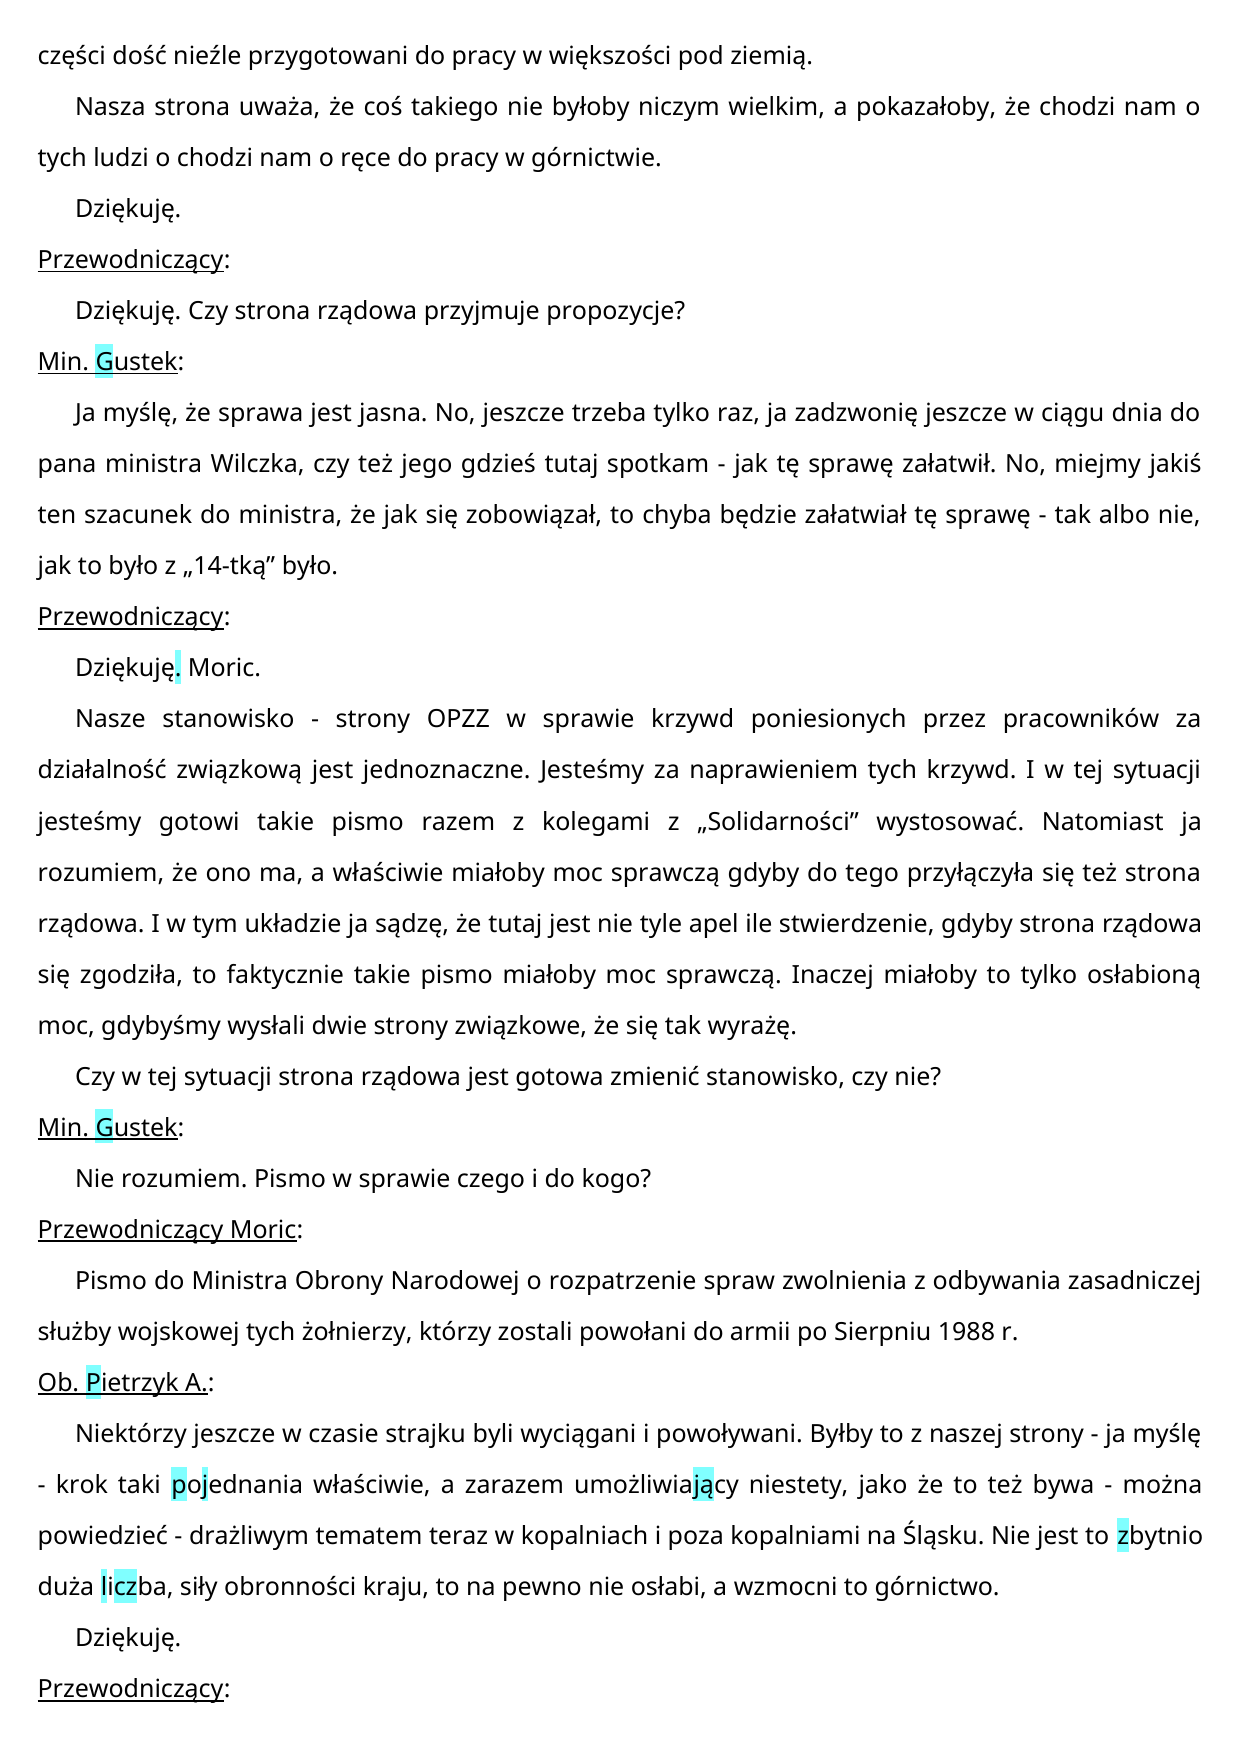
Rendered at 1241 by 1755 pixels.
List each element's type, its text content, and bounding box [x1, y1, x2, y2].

text części dość nieźle przygotowani do pracy w większości pod ziemią. [37, 37, 1203, 72]
text Dziękuję. [37, 1620, 1203, 1654]
text Ja myślę, że sprawa jest jasna. No, jeszcze trzeba tylko raz, ja zadzwonię jeszcze w ciągu dnia do pana ministra Wilczka, czy też jego gdzieś tutaj spotkam - jak tę sprawę załatwił. No, miejmy jakiś ten szacunek do ministra, że jak się zobowiązał, to chyba będzie załatwiał tę sprawę - tak albo nie, jak to było z „14-tką” było. [37, 395, 1203, 582]
text Nasza strona uważa, że coś takiego nie byłoby niczym wielkim, a pokazałoby, że chodzi nam o tych ludzi o chodzi nam o ręce do pracy w górnictwie. [37, 88, 1203, 174]
text Czy w tej sytuacji strona rządowa jest gotowa zmienić stanowisko, czy nie? [37, 1058, 1203, 1092]
text Pismo do Ministra Obrony Narodowej o rozpatrzenie spraw zwolnienia z odbywania zasadniczej służby wojskowej tych żołnierzy, którzy zostali powołani do armii po Sierpniu 1988 r. [37, 1262, 1203, 1348]
text Nie rozumiem. Pismo w sprawie czego i do kogo? [37, 1160, 1203, 1194]
text Przewodniczący: [37, 1671, 1203, 1705]
text Min. Gustek: [37, 344, 1203, 378]
subtitle Przewodniczący: [37, 242, 1203, 276]
text Dziękuję. Czy strona rządowa przyjmuje propozycje? [37, 293, 1203, 327]
text Przewodniczący Moric: [37, 1211, 1203, 1246]
text Nasze stanowisko - strony OPZZ w sprawie krzywd poniesionych przez pracowników za działalność związkową jest jednoznaczne. Jesteśmy za naprawieniem tych krzywd. I w tej sytuacji jesteśmy gotowi takie pismo razem z kolegami z „Solidarności” wystosować. Natomiast ja rozumiem, że ono ma, a właściwie miałoby moc sprawczą gdyby do tego przyłączyła się też strona rządowa. I w tym układzie ja sądzę, że tutaj jest nie tyle apel ile stwierdzenie, gdyby strona rządowa się zgodziła, to faktycznie takie pismo miałoby moc sprawczą. Inaczej miałoby to tylko osłabioną moc, gdybyśmy wysłali dwie strony związkowe, że się tak wyrażę. [37, 701, 1203, 1041]
text Niektórzy jeszcze w czasie strajku byli wyciągani i powoływani. Byłby to z naszej strony - ja myślę - krok taki pojednania właściwie, a zarazem umożliwiający niestety, jako że to też bywa - można powiedzieć - drażliwym tematem teraz w kopalniach i poza kopalniami na Śląsku. Nie jest to zbytnio duża liczba, siły obronności kraju, to na pewno nie osłabi, a wzmocni to górnictwo. [37, 1416, 1203, 1603]
text Min. Gustek: [37, 1109, 1203, 1143]
text Dziękuję. [37, 191, 1203, 225]
text Ob. Pietrzyk A.: [37, 1364, 1203, 1399]
text Przewodniczący: [37, 599, 1203, 633]
text Dziękuję. Moric. [37, 650, 1203, 684]
